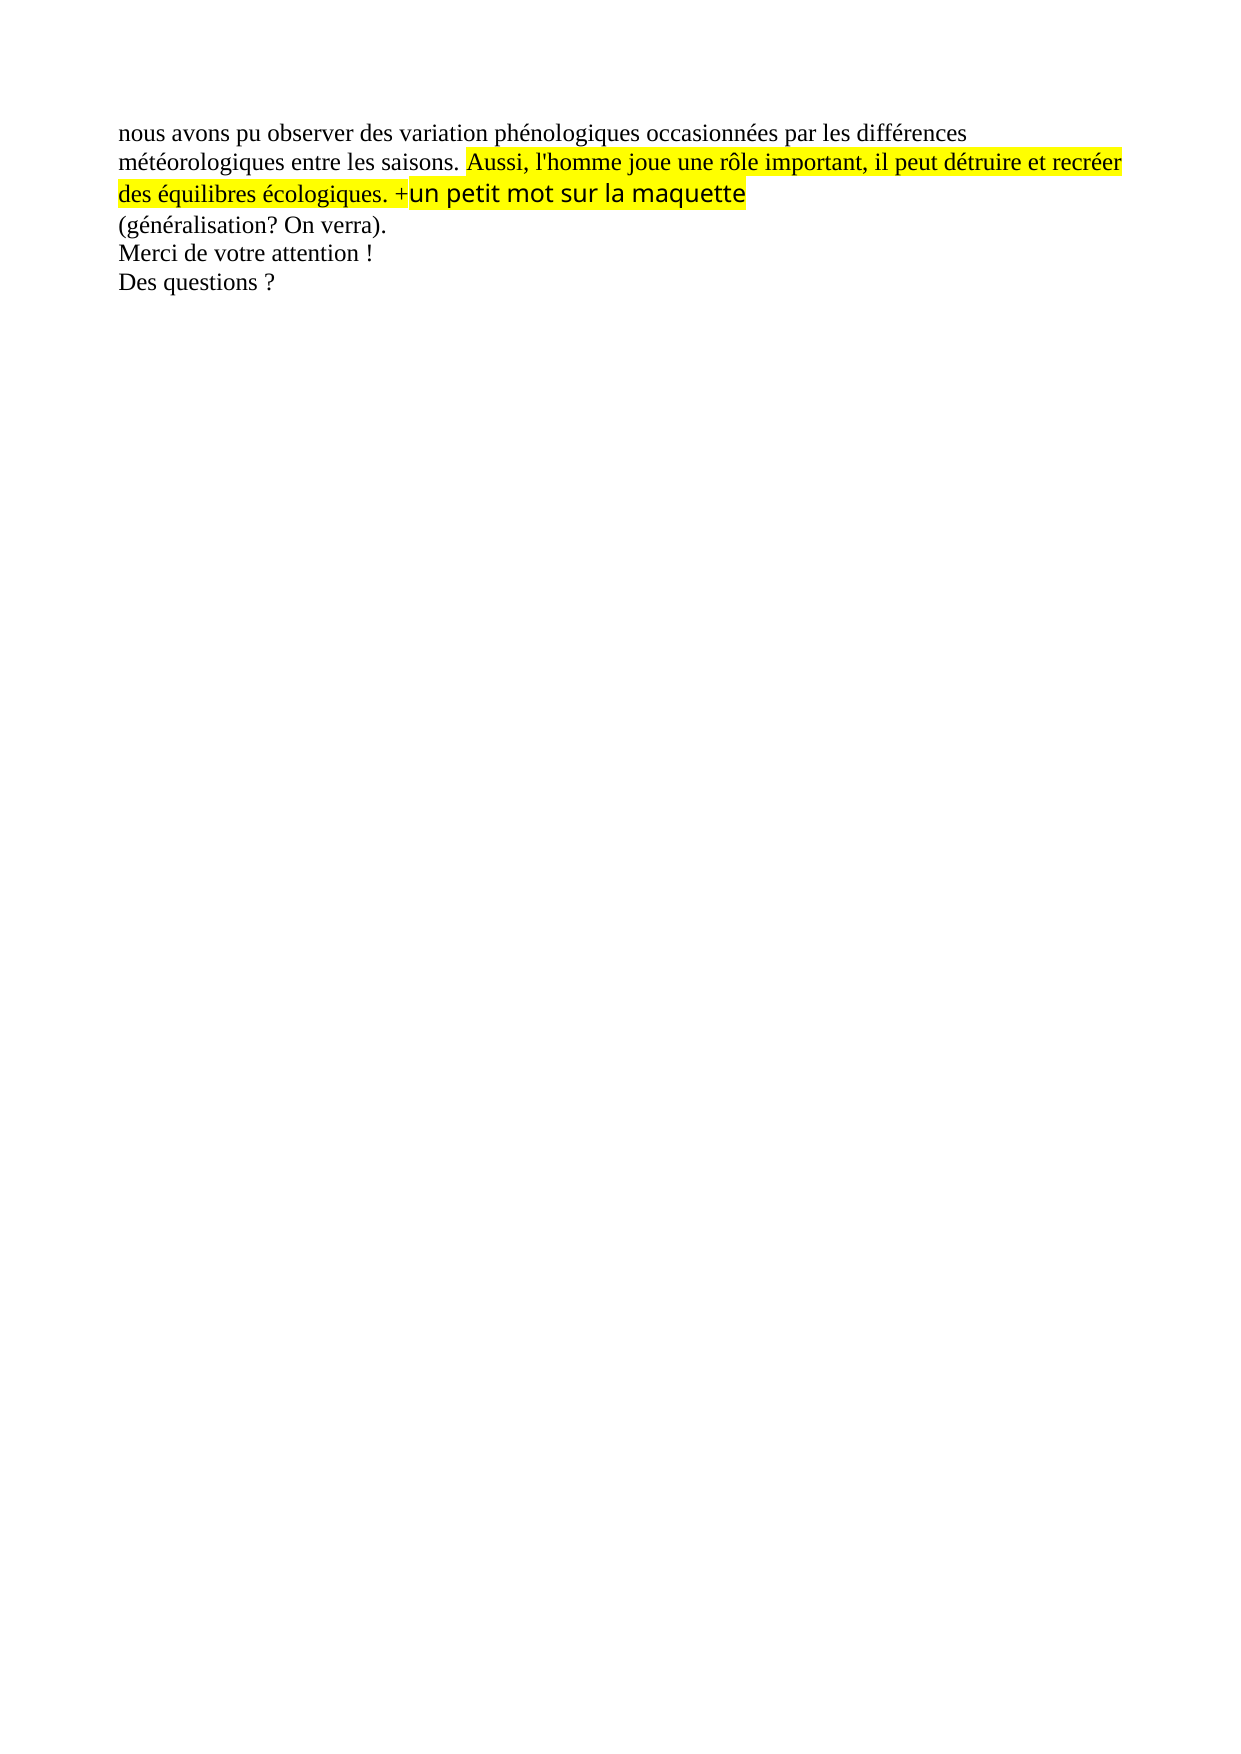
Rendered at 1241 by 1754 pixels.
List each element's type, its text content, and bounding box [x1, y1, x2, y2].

text Merci de votre attention ! [118, 238, 1122, 267]
text Des questions ? [118, 267, 1122, 296]
text (généralisation? On verra). [118, 210, 1122, 238]
text nous avons pu observer des variation phénologiques occasionnées par les différences météorologiques entre les saisons. Aussi, l'homme joue une rôle important, il peut détruire et recréer des équilibres écologiques. +un petit mot sur la maquette [118, 118, 1122, 210]
